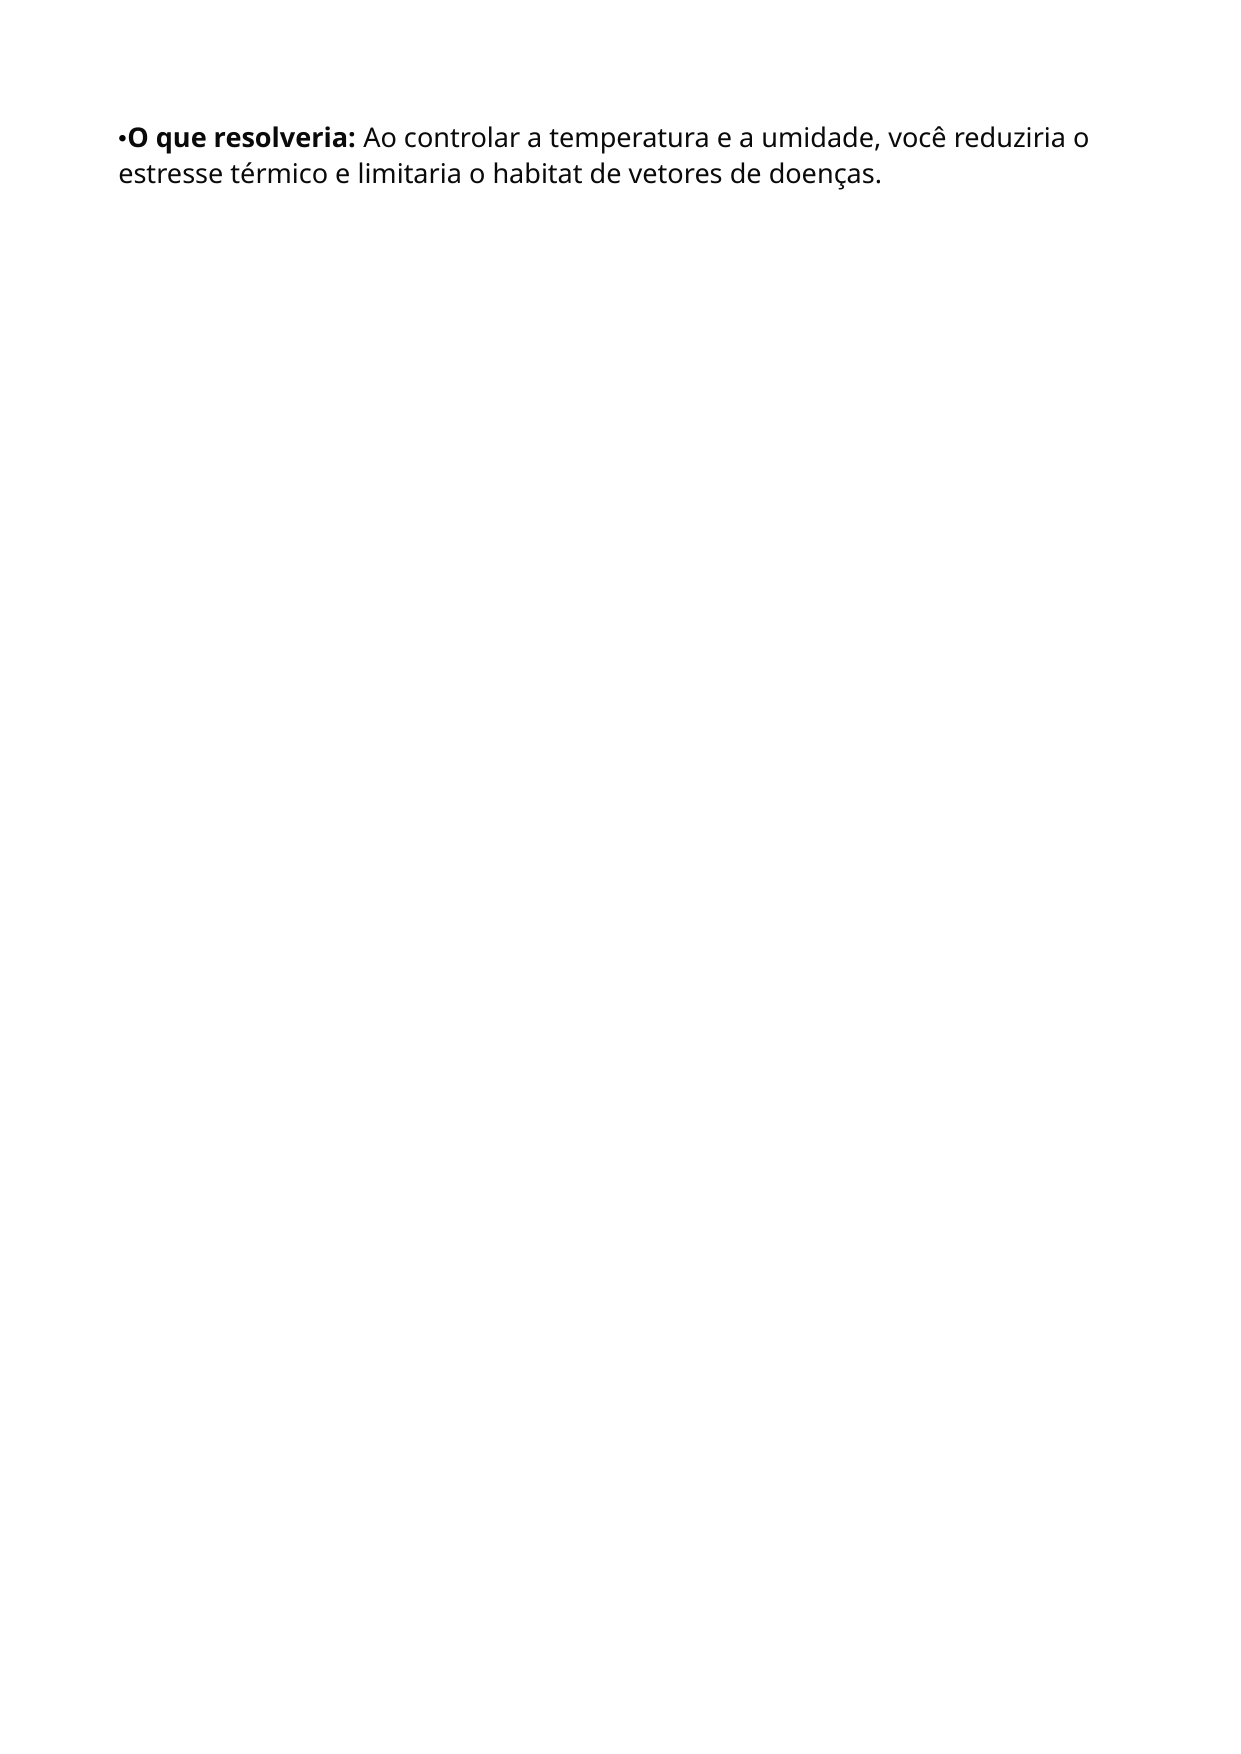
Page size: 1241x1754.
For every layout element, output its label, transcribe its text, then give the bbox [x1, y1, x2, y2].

list O que resolveria: Ao controlar a temperatura e a umidade, você reduziria o estresse térmico e limitaria o habitat de vetores de doenças. [118, 118, 1122, 192]
